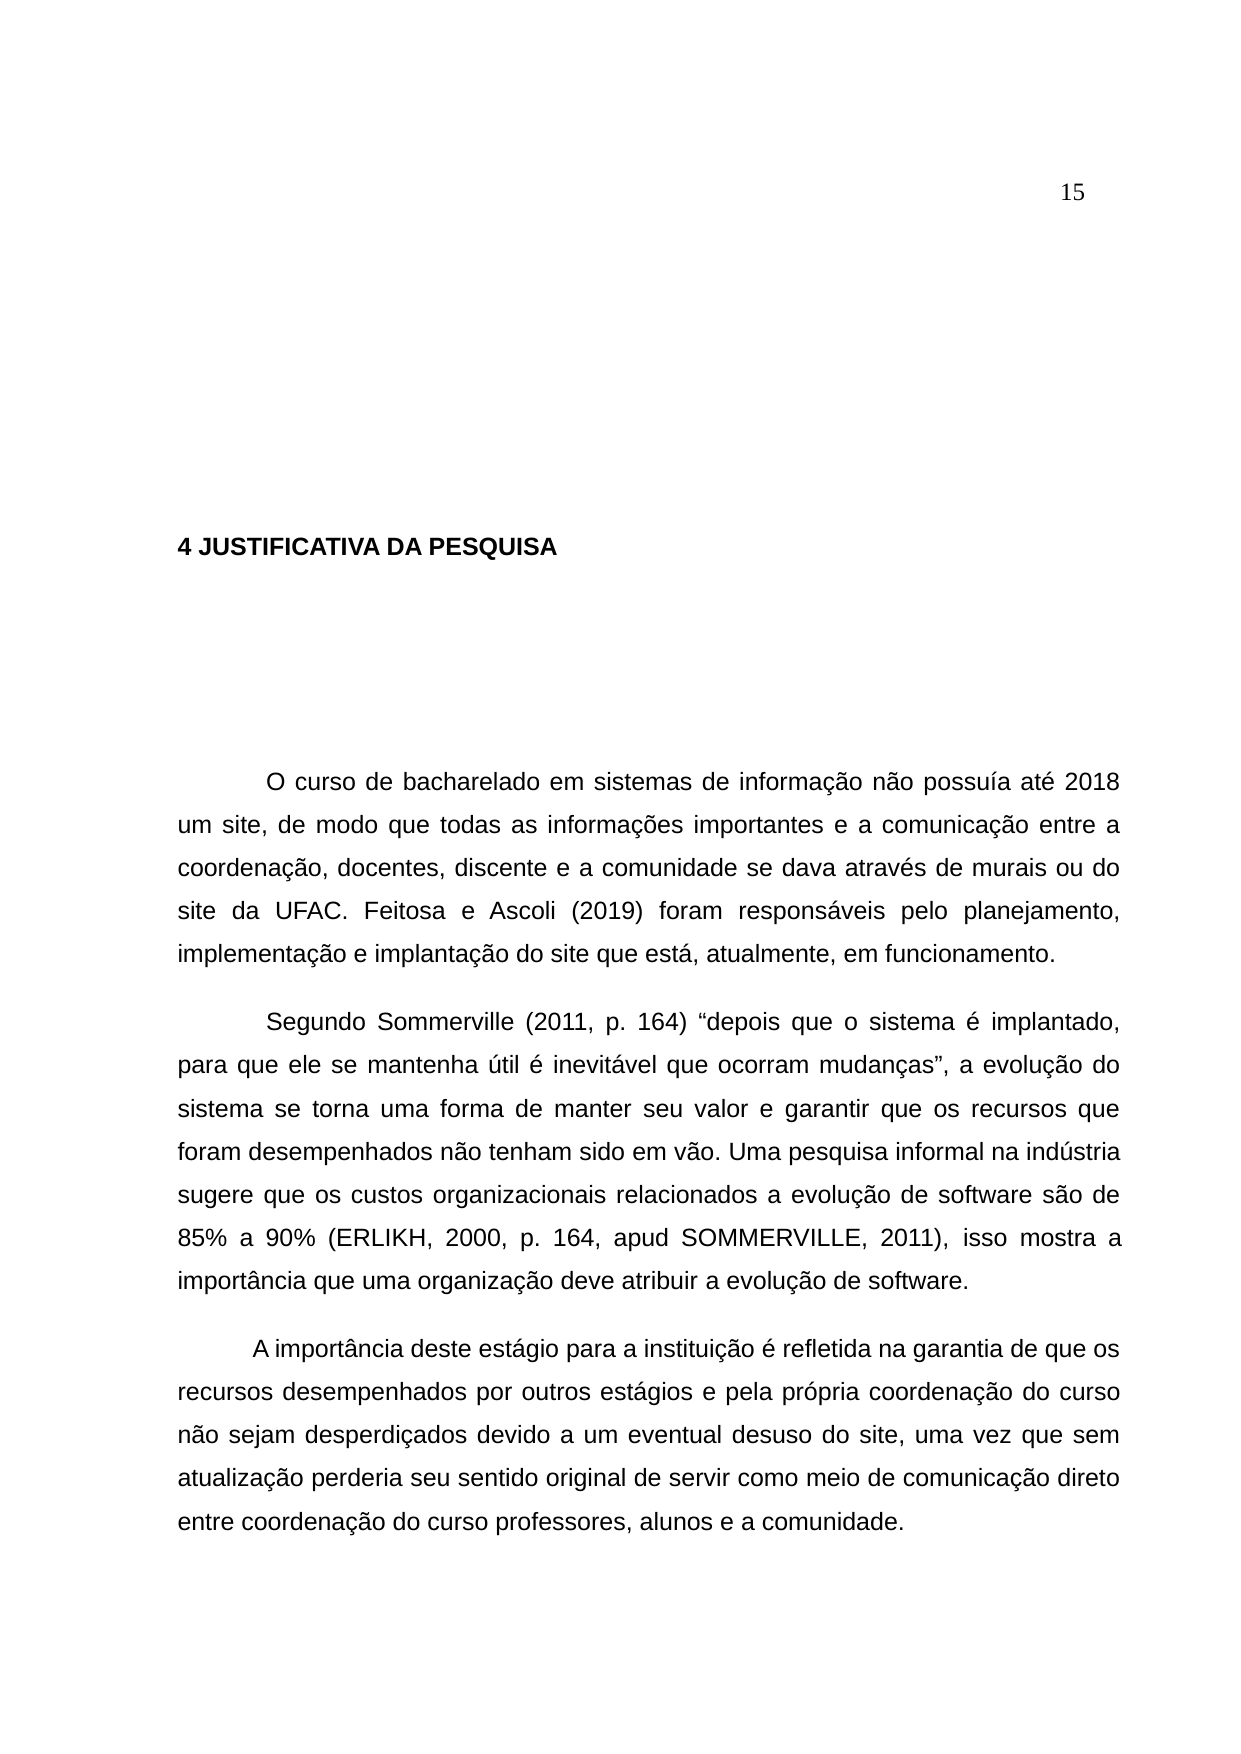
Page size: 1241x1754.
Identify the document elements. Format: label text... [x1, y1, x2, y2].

text O curso de bacharelado em sistemas de informação não possuía até 2018 um site, de modo que todas as informações importantes e a comunicação entre a coordenação, docentes, discente e a comunidade se dava através de murais ou do site da UFAC. Feitosa e Ascoli (2019) foram responsáveis pelo planejamento, implementação e implantação do site que está, atualmente, em funcionamento. [177, 767, 1122, 968]
text A importância deste estágio para a instituição é refletida na garantia de que os recursos desempenhados por outros estágios e pela própria coordenação do curso não sejam desperdiçados devido a um eventual desuso do site, uma vez que sem atualização perderia seu sentido original de servir como meio de comunicação direto entre coordenação do curso professores, alunos e a comunidade. [177, 1334, 1122, 1535]
text Segundo Sommerville (2011, p. 164) “depois que o sistema é implantado, para que ele se mantenha útil é inevitável que ocorram mudanças”, a evolução do sistema se torna uma forma de manter seu valor e garantir que os recursos que foram desempenhados não tenham sido em vão. Uma pesquisa informal na indústria sugere que os custos organizacionais relacionados a evolução de software são de 85% a 90% (ERLIKH, 2000, p. 164, apud SOMMERVILLE, 2011), isso mostra a importância que uma organização deve atribuir a evolução de software. [177, 1007, 1122, 1295]
text 4 JUSTIFICATIVA DA PESQUISA [177, 532, 1122, 560]
